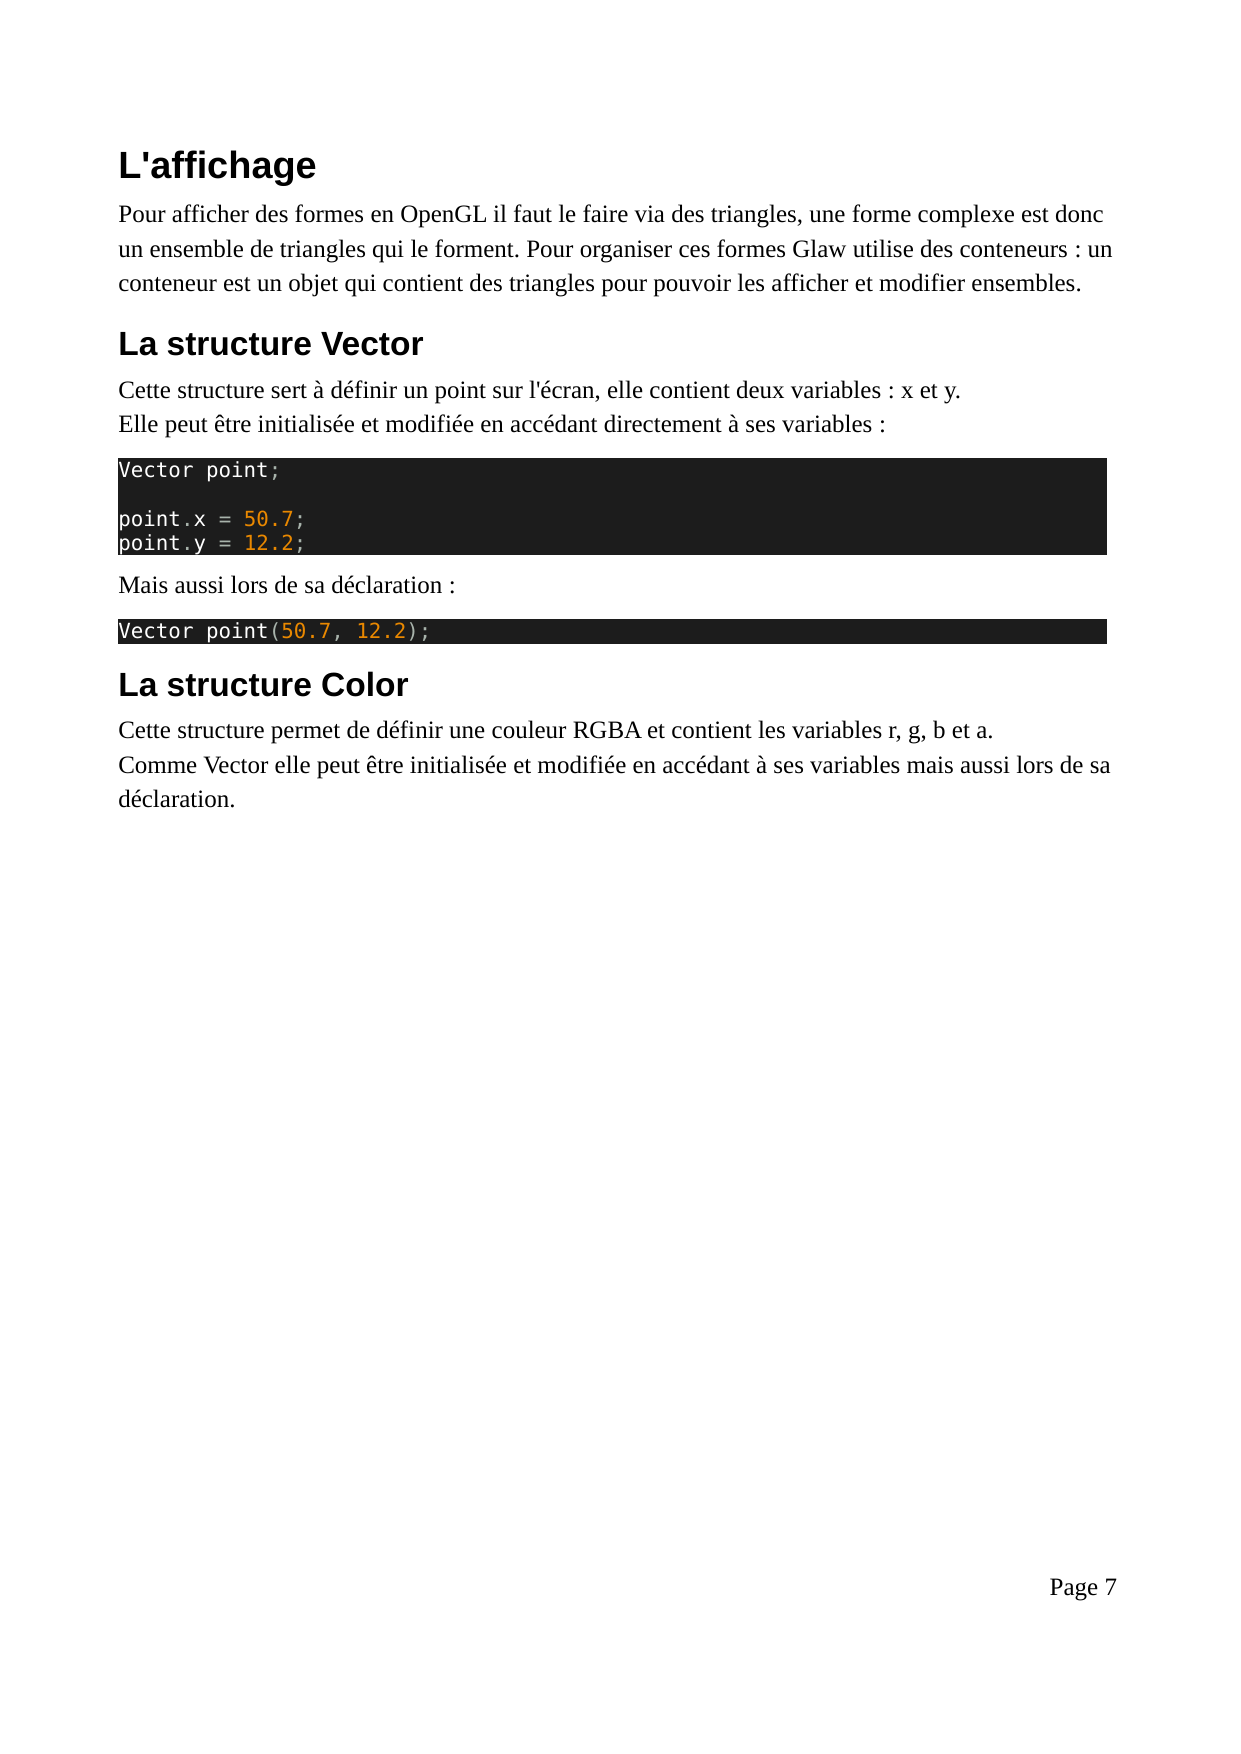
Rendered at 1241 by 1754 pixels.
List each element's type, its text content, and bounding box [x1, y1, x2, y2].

subtitle L'affichage [118, 143, 1122, 187]
text Pour afficher des formes en OpenGL il faut le faire via des triangles, une forme complexe est donc un ensemble de triangles qui le forment. Pour organiser ces formes Glaw utilise des conteneurs : un conteneur est un objet qui contient des triangles pour pouvoir les afficher et modifier ensembles. [118, 199, 1122, 297]
text Cette structure permet de définir une couleur RGBA et contient les variables r, g, b et a. Comme Vector elle peut être initialisée et modifiée en accédant à ses variables mais aussi lors de sa déclaration. [118, 716, 1122, 813]
subtitle La structure Color [118, 664, 1122, 703]
text point.y = 12.2; [118, 531, 1107, 555]
text Vector point; [118, 458, 1107, 482]
text Cette structure sert à définir un point sur l'écran, elle contient deux variables : x et y. Elle peut être initialisée et modifiée en accédant directement à ses variables : [118, 375, 1122, 438]
text point.x = 50.7; [118, 507, 1107, 531]
text Vector point(50.7, 12.2); [118, 619, 1107, 644]
text Mais aussi lors de sa déclaration : [118, 570, 1122, 599]
subtitle La structure Vector [118, 323, 1122, 362]
